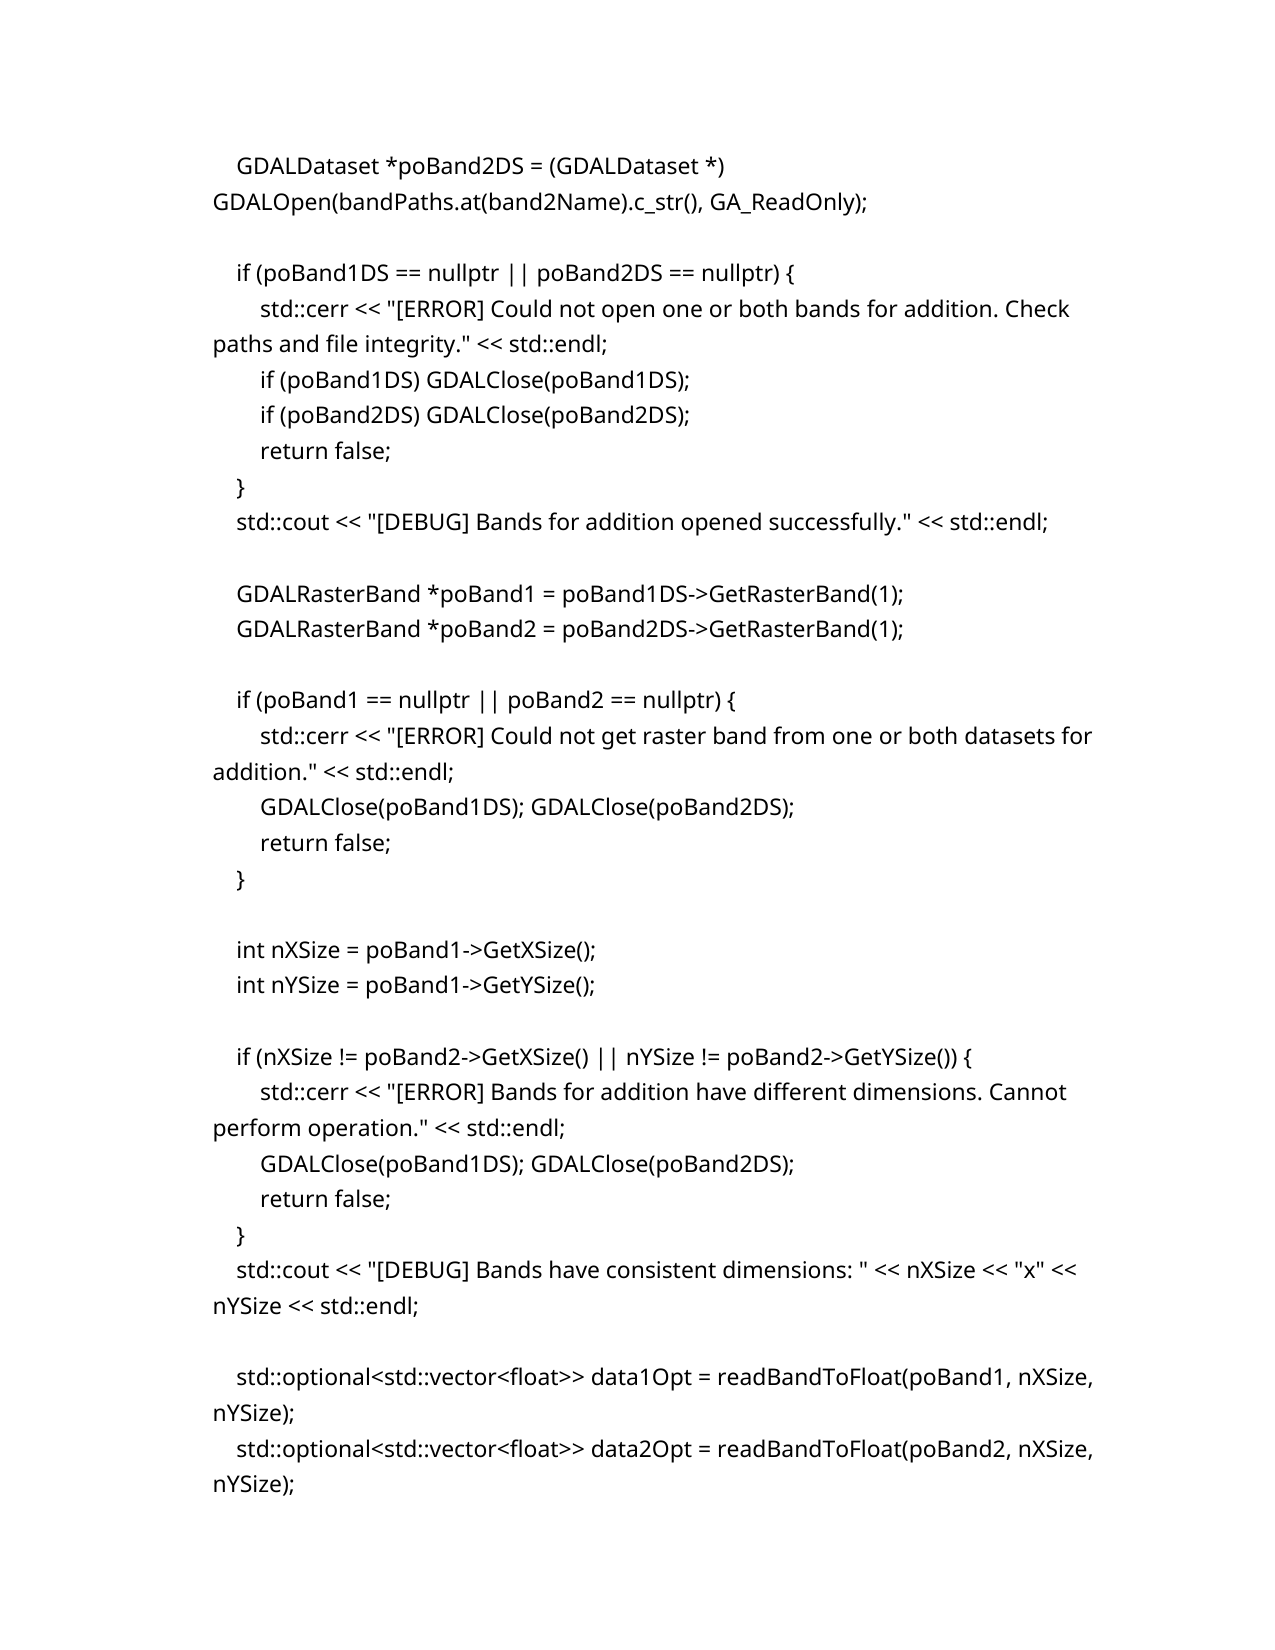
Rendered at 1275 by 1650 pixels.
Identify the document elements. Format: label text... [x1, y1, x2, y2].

list GDALDataset *poBand2DS = (GDALDataset *) GDALOpen(bandPaths.at(band2Name).c_str(), GA_ReadOnly); if (poBand1DS == nullptr || poBand2DS == nullptr) { std::cerr << "[ERROR] Could not open one or both bands for addition. Check paths and file integrity." << std::endl; if (poBand1DS) GDALClose(poBand1DS); if (poBand2DS) GDALClose(poBand2DS); return false; } std::cout << "[DEBUG] Bands for addition opened successfully." << std::endl; GDALRasterBand *poBand1 = poBand1DS->GetRasterBand(1); GDALRasterBand *poBand2 = poBand2DS->GetRasterBand(1); if (poBand1 == nullptr || poBand2 == nullptr) { std::cerr << "[ERROR] Could not get raster band from one or both datasets for addition." << std::endl; GDALClose(poBand1DS); GDALClose(poBand2DS); return false; } int nXSize = poBand1->GetXSize(); int nYSize = poBand1->GetYSize(); if (nXSize != poBand2->GetXSize() || nYSize != poBand2->GetYSize()) { std::cerr << "[ERROR] Bands for addition have different dimensions. Cannot perform operation." << std::endl; GDALClose(poBand1DS); GDALClose(poBand2DS); return false; } std::cout << "[DEBUG] Bands have consistent dimensions: " << nXSize << "x" << nYSize << std::endl; std::optional<std::vector<float>> data1Opt = readBandToFloat(poBand1, nXSize, nYSize); std::optional<std::vector<float>> data2Opt = readBandToFloat(poBand2, nXSize, nYSize); [175, 150, 1125, 1499]
